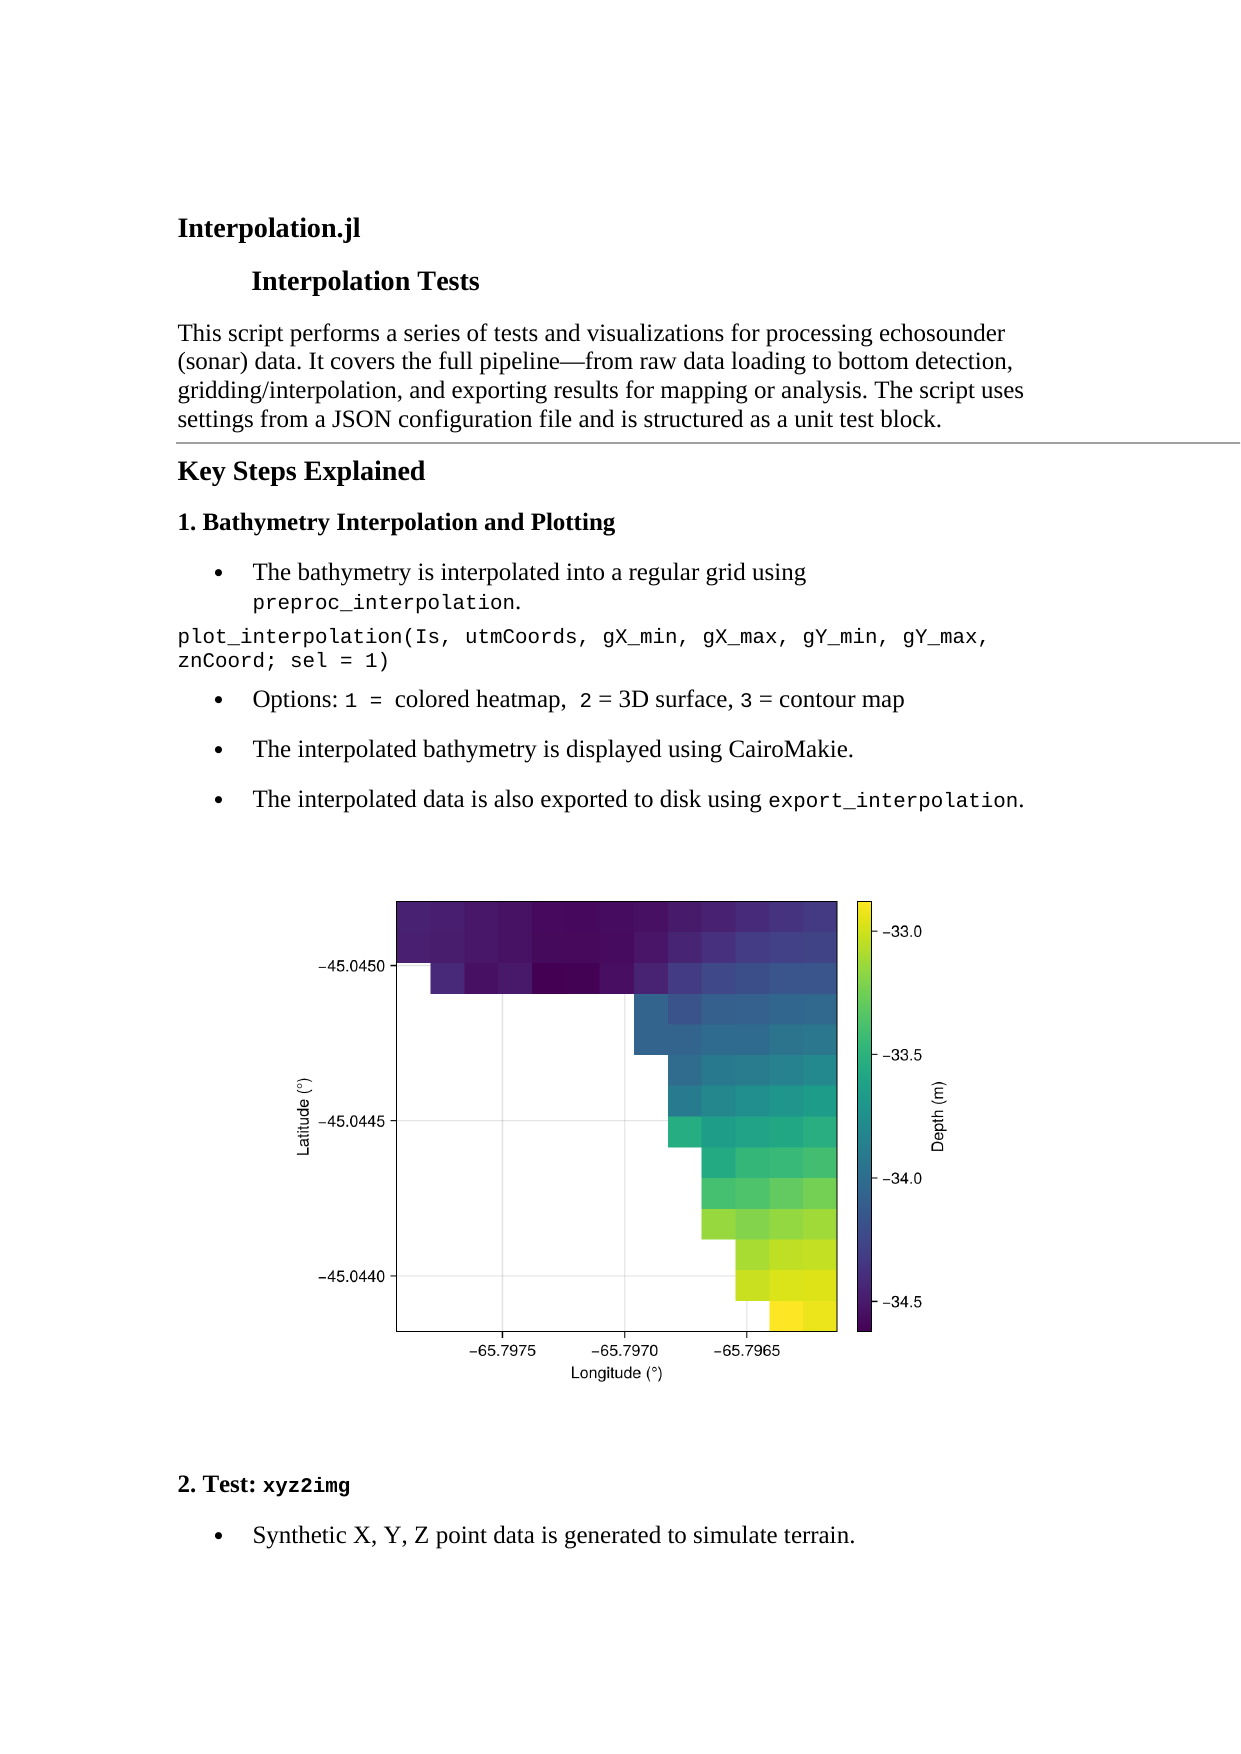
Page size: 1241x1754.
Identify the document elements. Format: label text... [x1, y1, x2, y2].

subtitle 2. Test: xyz2img [177, 1469, 1063, 1499]
text plot_interpolation(Is, utmCoords, gX_min, gX_max, gY_min, gY_max, znCoord; sel = 1) [177, 626, 1063, 673]
subtitle Key Steps Explained [177, 454, 1063, 486]
list Options: 1 = colored heatmap, 2 = 3D surface, 3 = contour map [215, 684, 1063, 713]
text This script performs a series of tests and visualizations for processing echosounder (sonar) data. It covers the full pipeline—from raw data loading to bottom detection, gridding/interpolation, and exporting results for mapping or analysis. The script uses settings from a JSON configuration file and is structured as a unit test block. [177, 318, 1063, 433]
subtitle Interpolation Tests [177, 264, 1063, 297]
subtitle 1. Bathymetry Interpolation and Plotting [177, 507, 1063, 536]
list The interpolated bathymetry is displayed using CairoMakie. [215, 734, 1063, 763]
subtitle Interpolation.jl [177, 211, 1063, 244]
list Synthetic X, Y, Z point data is generated to simulate terrain. [215, 1520, 1063, 1548]
list The interpolated data is also exported to disk using export_interpolation. [215, 784, 1063, 813]
list The bathymetry is interpolated into a regular grid using preproc_interpolation. [215, 557, 1063, 616]
